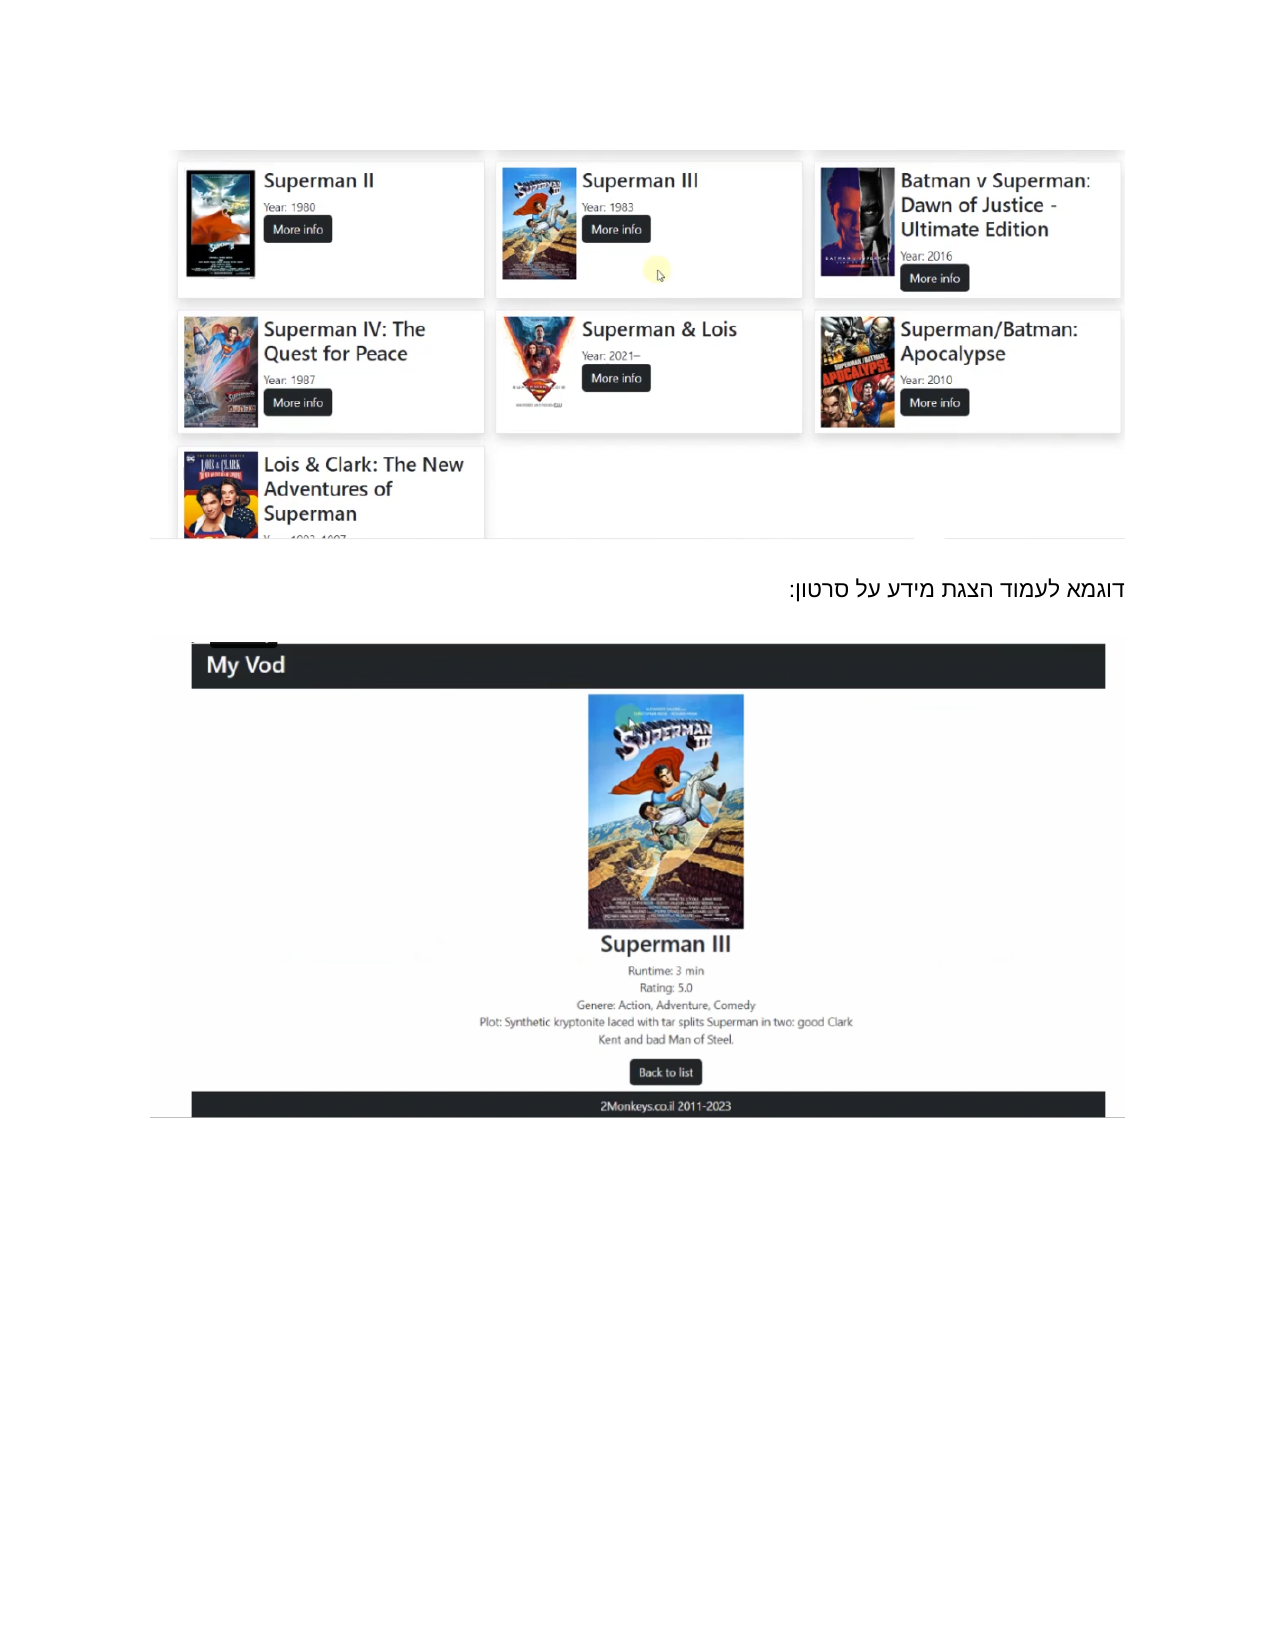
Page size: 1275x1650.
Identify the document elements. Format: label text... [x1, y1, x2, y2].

text דוגמא לעמוד הצגת מידע על סרטון: [150, 576, 1125, 632]
picture [150, 150, 1125, 542]
picture [150, 636, 1125, 1151]
